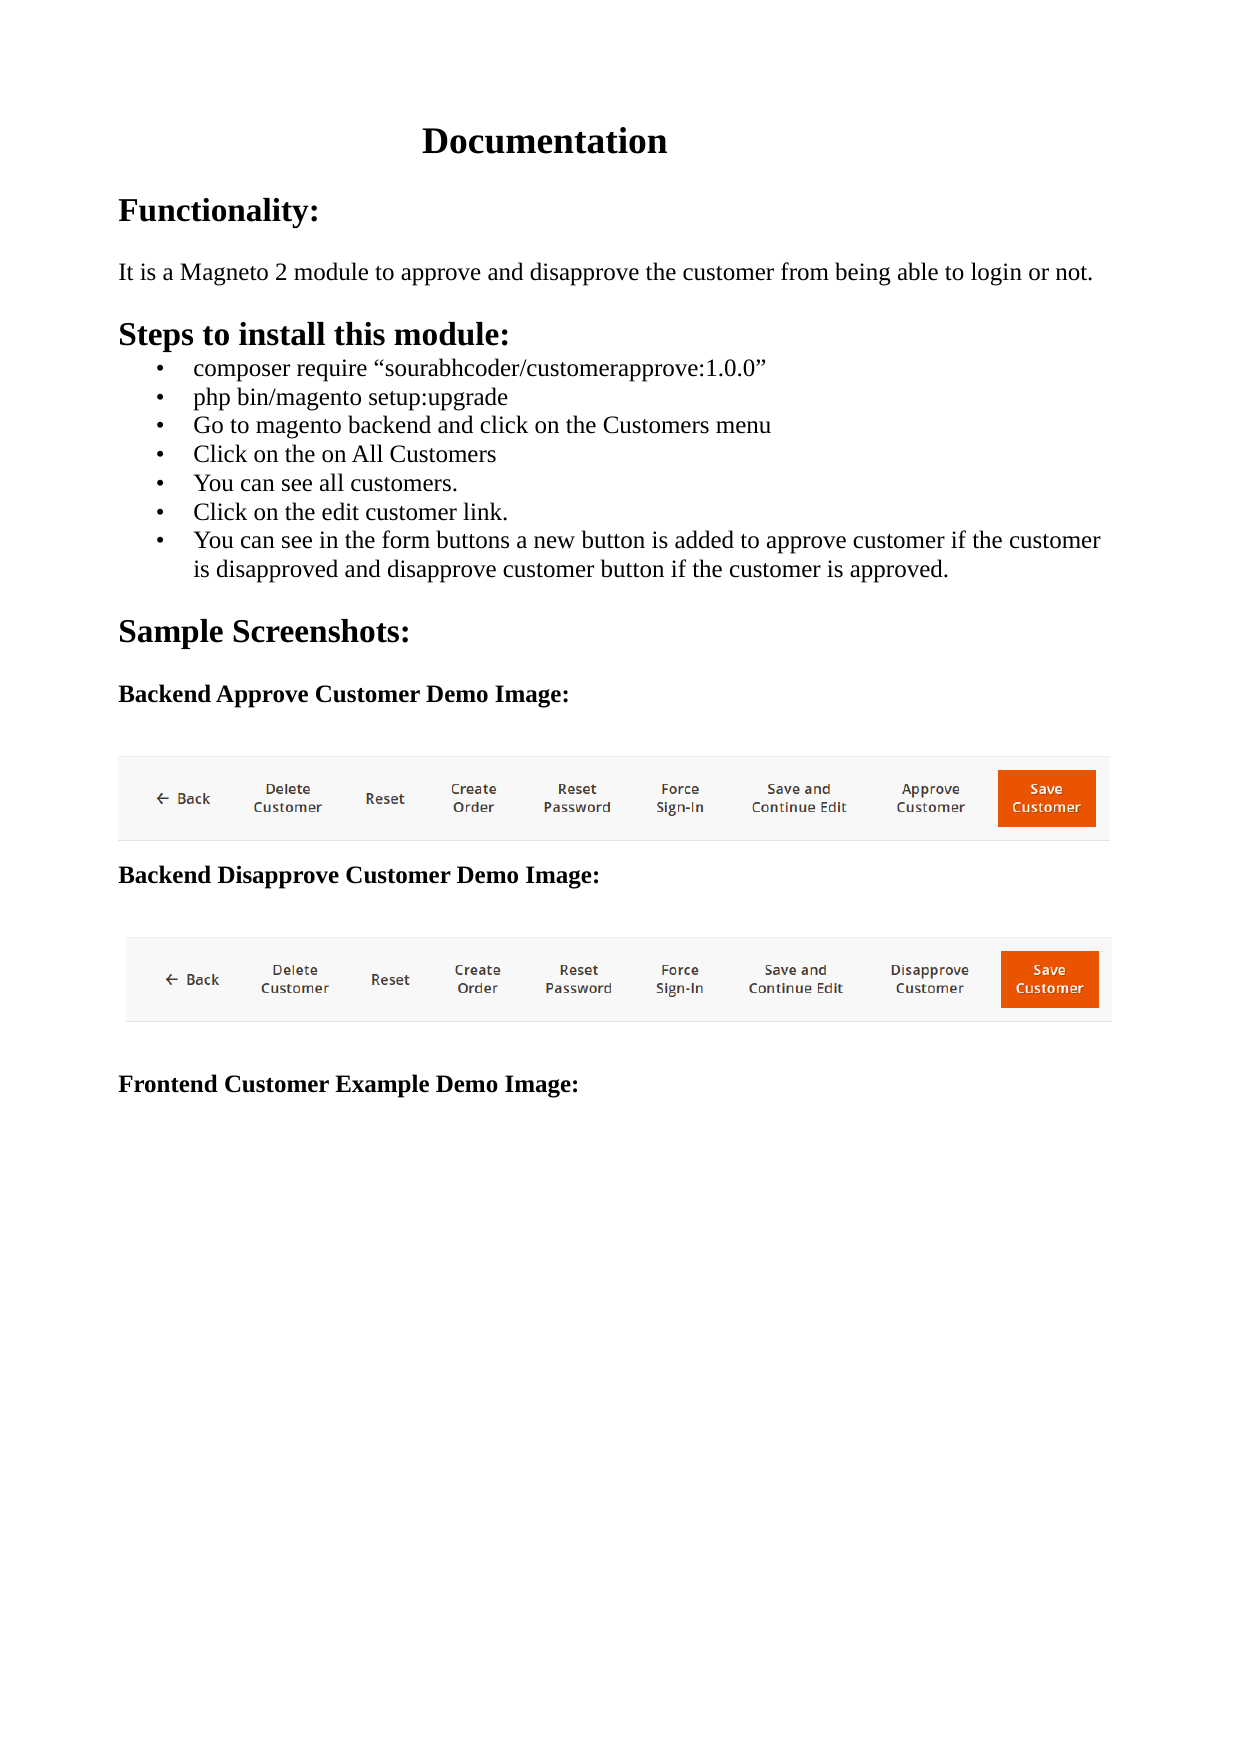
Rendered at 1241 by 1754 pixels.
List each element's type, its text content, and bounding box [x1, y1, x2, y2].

list Go to magento backend and click on the Customers menu [156, 410, 1122, 439]
list php bin/magento setup:upgrade [156, 382, 1122, 410]
text Frontend Customer Example Demo Image: [118, 1069, 1122, 1098]
text Sample Screenshots: [118, 612, 1122, 650]
list You can see in the form buttons a new button is added to approve customer if the customer is disapproved and disapprove customer button if the customer is approved. [156, 525, 1122, 583]
text Backend Approve Customer Demo Image: [118, 679, 1122, 707]
text It is a Magneto 2 module to approve and disapprove the customer from being able to login or not. [118, 257, 1122, 286]
text Documentation [118, 118, 1122, 161]
list Click on the on All Customers [156, 439, 1122, 468]
picture [118, 736, 1123, 860]
list You can see all customers. [156, 468, 1122, 497]
picture [118, 917, 1123, 1041]
list Click on the edit customer link. [156, 497, 1122, 525]
text Functionality: [118, 190, 1122, 228]
text Backend Disapprove Customer Demo Image: [118, 860, 1122, 889]
list composer require “sourabhcoder/customerapprove:1.0.0” [156, 353, 1122, 382]
text Steps to install this module: [118, 314, 1122, 353]
